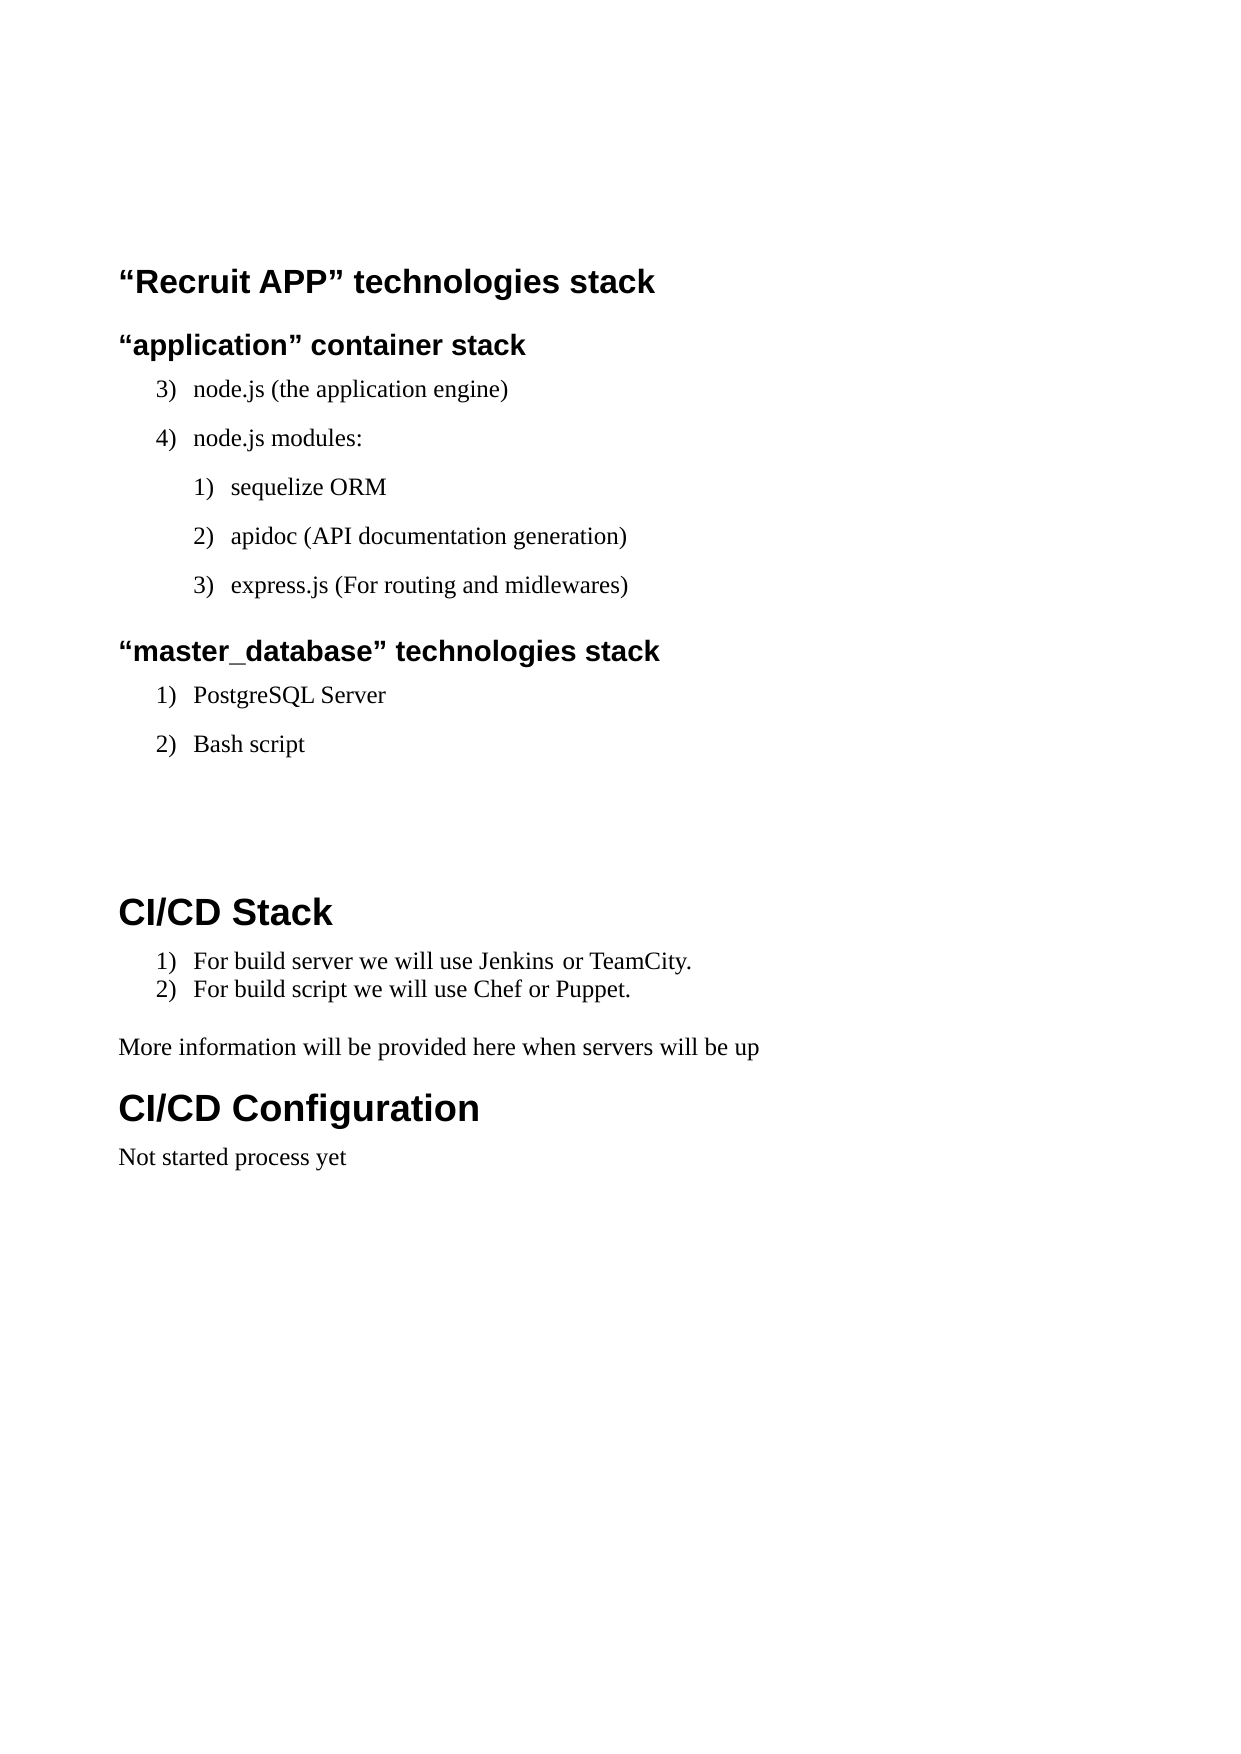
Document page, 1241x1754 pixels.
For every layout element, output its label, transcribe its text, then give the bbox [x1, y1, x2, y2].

text Not started process yet [118, 1142, 1122, 1171]
list PostgreSQL Server [156, 680, 1122, 709]
list sequelize ORM [193, 472, 1122, 501]
text More information will be provided here when servers will be up [118, 1032, 1122, 1061]
subtitle “application” container stack [118, 328, 1122, 362]
subtitle “master_database” technologies stack [118, 634, 1122, 668]
list apidoc (API documentation generation) [193, 521, 1122, 550]
subtitle “Recruit APP” technologies stack [118, 262, 1122, 301]
list For build server we will use Jenkins or TeamCity. [156, 946, 1122, 974]
list For build script we will use Chef or Puppet. [156, 974, 1122, 1003]
subtitle CI/CD Configuration [118, 1086, 1122, 1129]
list Bash script [156, 729, 1122, 758]
list express.js (For routing and midlewares) [193, 570, 1122, 599]
subtitle CI/CD Stack [118, 889, 1122, 933]
list node.js (the application engine) [156, 374, 1122, 403]
list node.js modules: [156, 423, 1122, 452]
